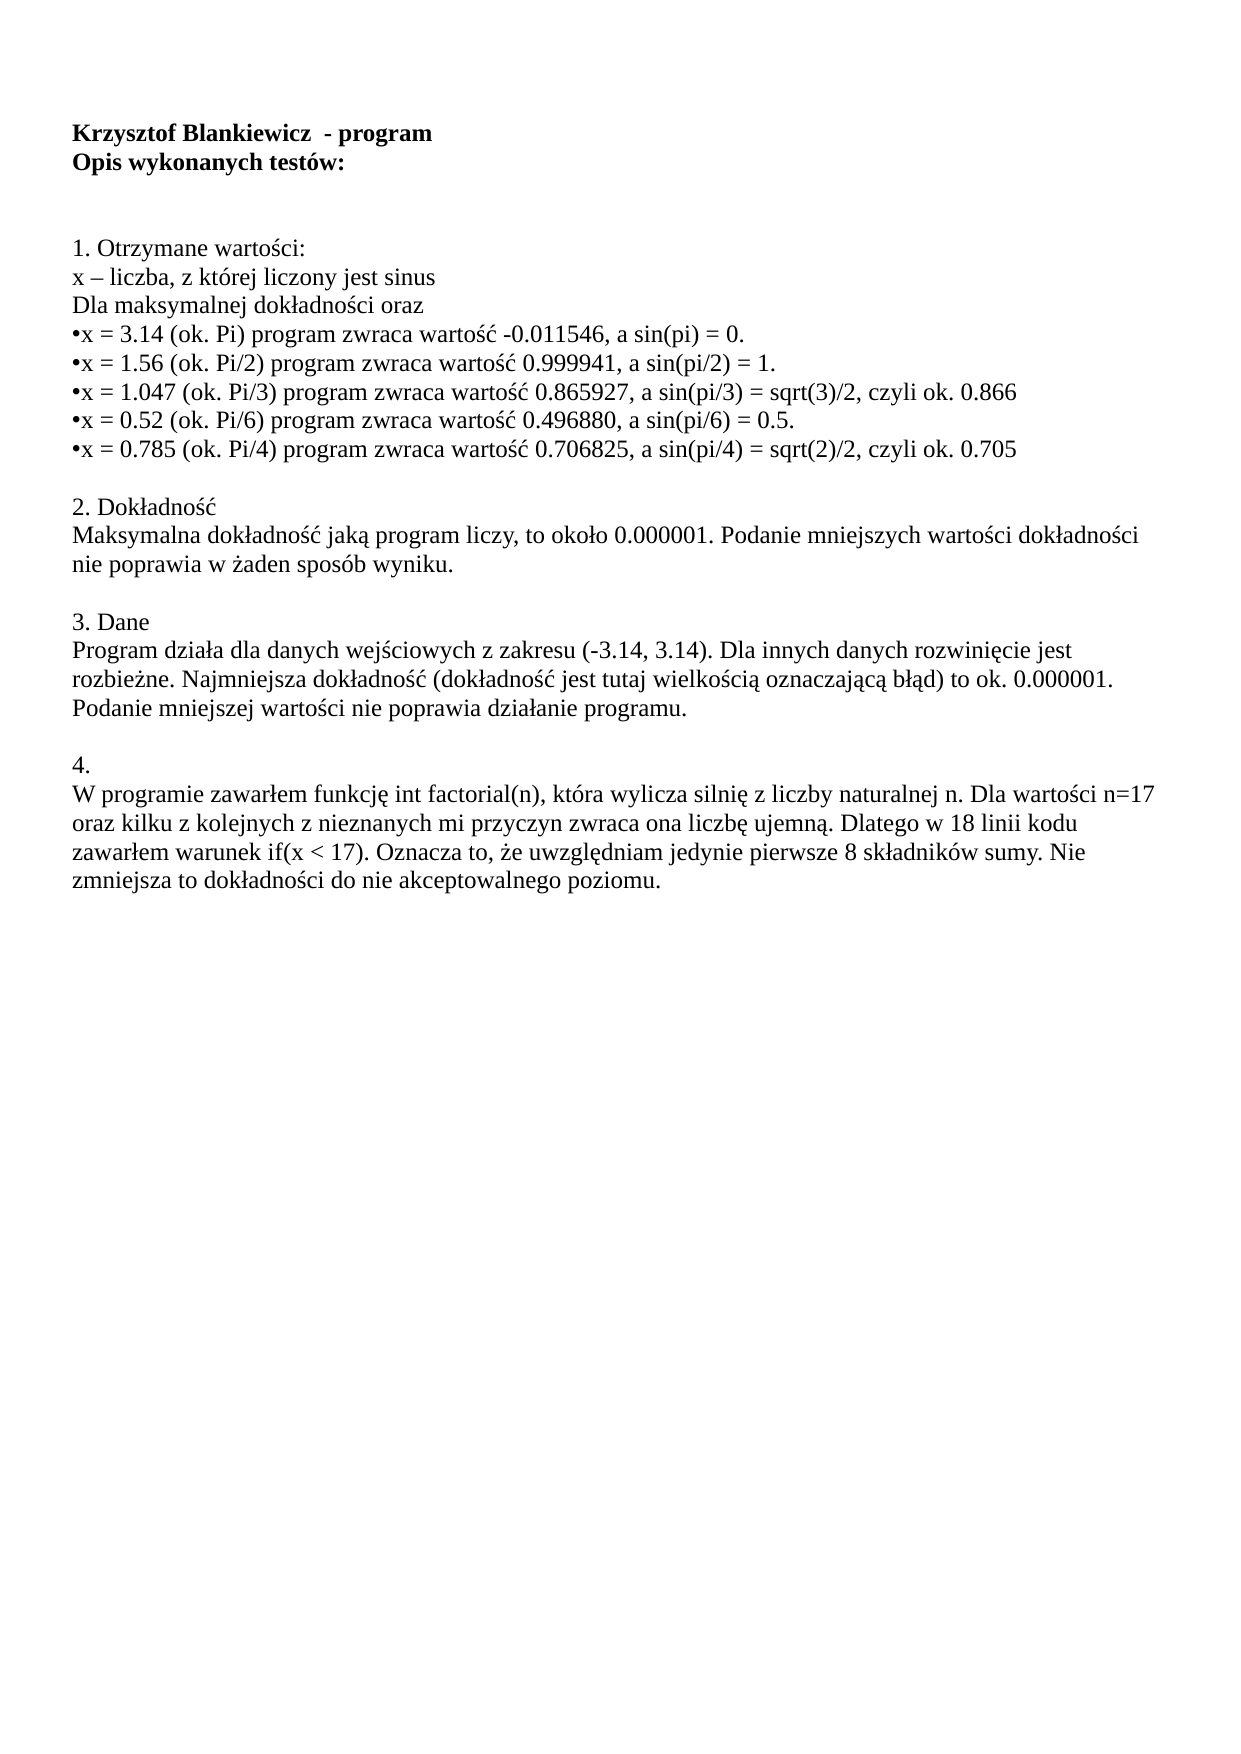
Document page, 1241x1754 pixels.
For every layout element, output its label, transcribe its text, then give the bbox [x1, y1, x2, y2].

text W programie zawarłem funkcję int factorial(n), która wylicza silnię z liczby naturalnej n. Dla wartości n=17 oraz kilku z kolejnych z nieznanych mi przyczyn zwraca ona liczbę ujemną. Dlatego w 18 linii kodu zawarłem warunek if(x < 17). Oznacza to, że uwzględniam jedynie pierwsze 8 składników sumy. Nie zmniejsza to dokładności do nie akceptowalnego poziomu. [72, 779, 1158, 894]
text 2. Dokładność [72, 492, 1158, 521]
text Maksymalna dokładność jaką program liczy, to około 0.000001. Podanie mniejszych wartości dokładności nie poprawia w żaden sposób wyniku. [72, 521, 1158, 578]
text 4. [72, 751, 1158, 779]
text x – liczba, z której liczony jest sinus [72, 262, 1158, 291]
list x = 3.14 (ok. Pi) program zwraca wartość -0.011546, a sin(pi) = 0. [72, 319, 1158, 348]
text Dla maksymalnej dokładności oraz [72, 291, 1158, 319]
list x = 0.785 (ok. Pi/4) program zwraca wartość 0.706825, a sin(pi/4) = sqrt(2)/2, czyli ok. 0.705 [72, 434, 1158, 463]
list x = 1.56 (ok. Pi/2) program zwraca wartość 0.999941, a sin(pi/2) = 1. [72, 348, 1158, 377]
text 1. Otrzymane wartości: [72, 233, 1158, 262]
text 3. Dane [72, 607, 1158, 636]
text Program działa dla danych wejściowych z zakresu (-3.14, 3.14). Dla innych danych rozwinięcie jest rozbieżne. Najmniejsza dokładność (dokładność jest tutaj wielkością oznaczającą błąd) to ok. 0.000001. Podanie mniejszej wartości nie poprawia działanie programu. [72, 636, 1158, 722]
list x = 1.047 (ok. Pi/3) program zwraca wartość 0.865927, a sin(pi/3) = sqrt(3)/2, czyli ok. 0.866 [72, 377, 1158, 406]
list x = 0.52 (ok. Pi/6) program zwraca wartość 0.496880, a sin(pi/6) = 0.5. [72, 406, 1158, 434]
text Krzysztof Blankiewicz - program [72, 118, 1158, 147]
text Opis wykonanych testów: [72, 147, 1158, 176]
